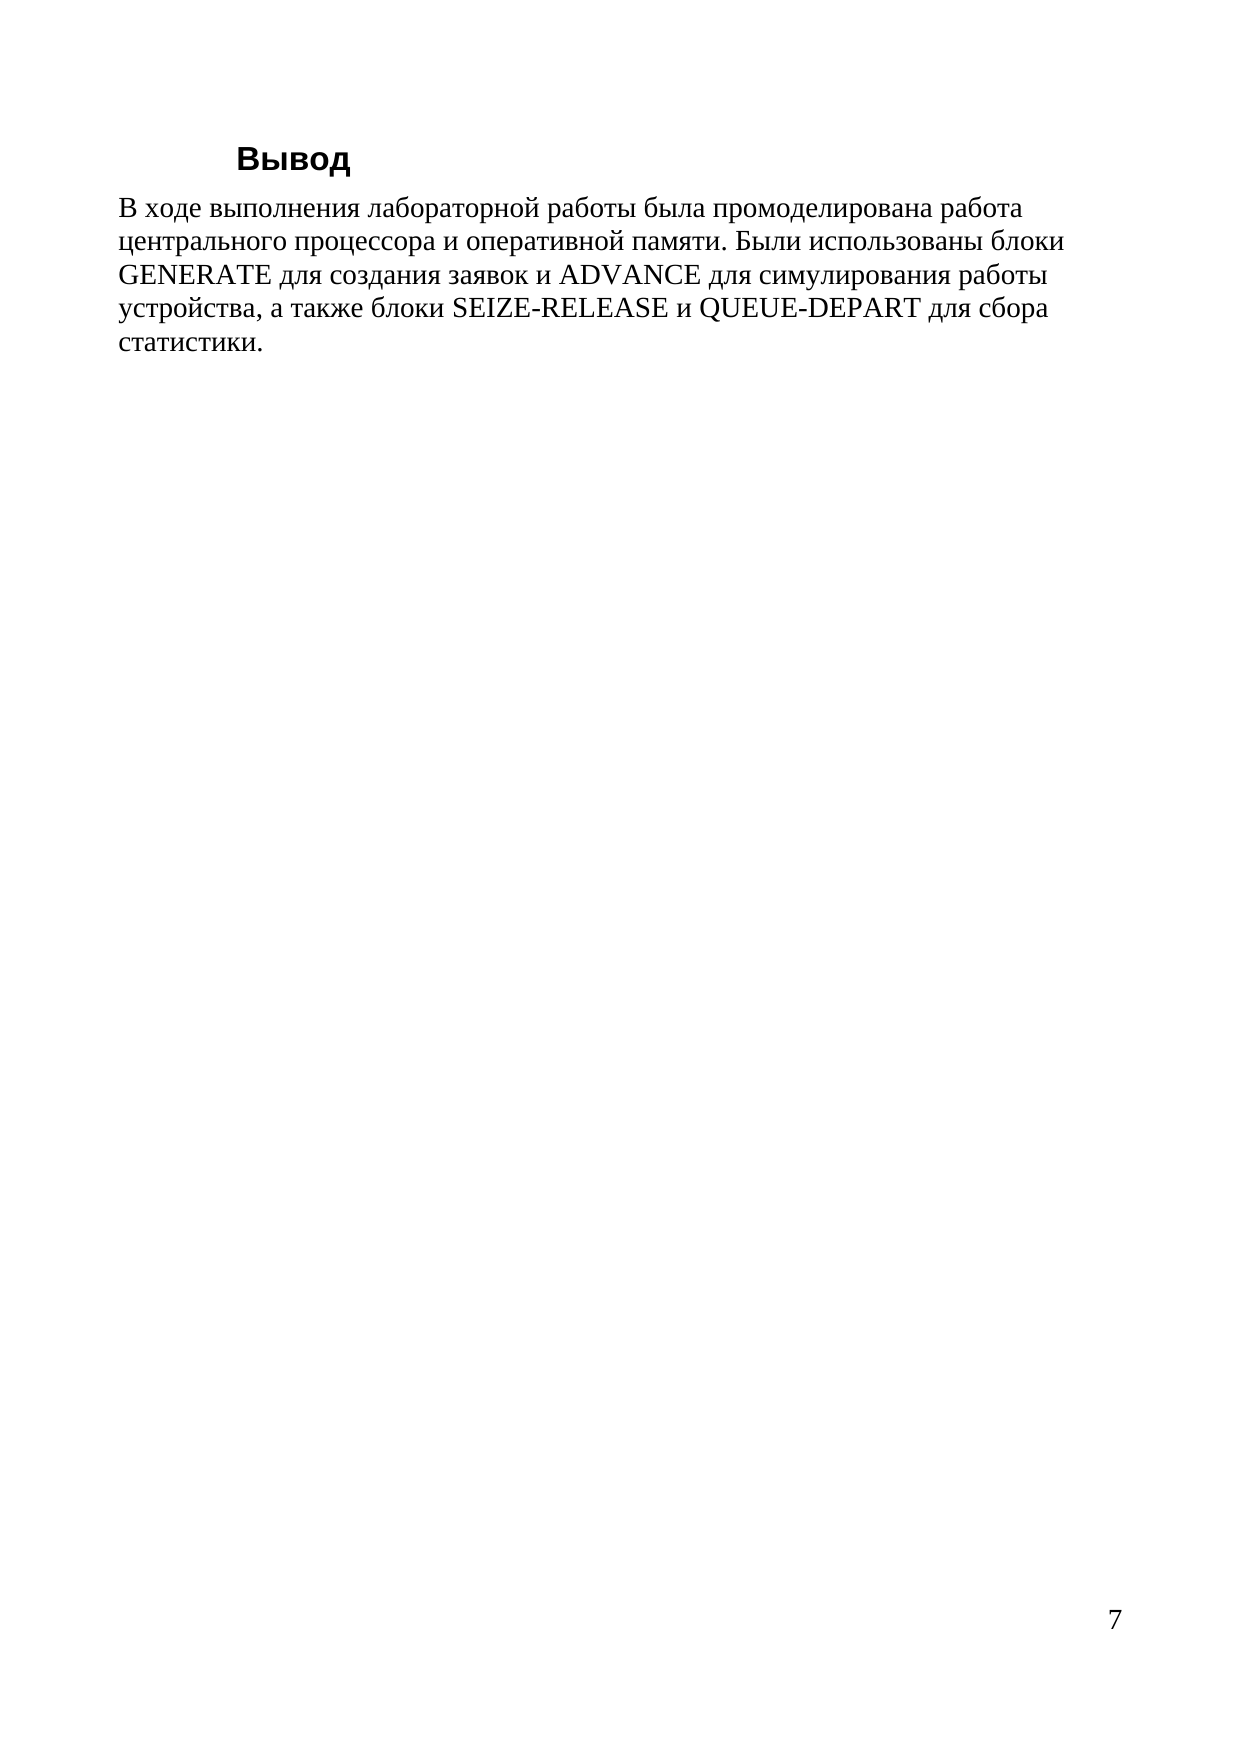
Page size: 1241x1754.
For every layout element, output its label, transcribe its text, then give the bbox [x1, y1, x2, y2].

subtitle Вывод [118, 139, 1122, 177]
text В ходе выполнения лабораторной работы была промоделирована работа центрального процессора и оперативной памяти. Были использованы блоки GENERATE для создания заявок и ADVANCE для симулирования работы устройства, а также блоки SEIZE-RELEASE и QUEUE-DEPART для сбора статистики. [118, 190, 1122, 358]
